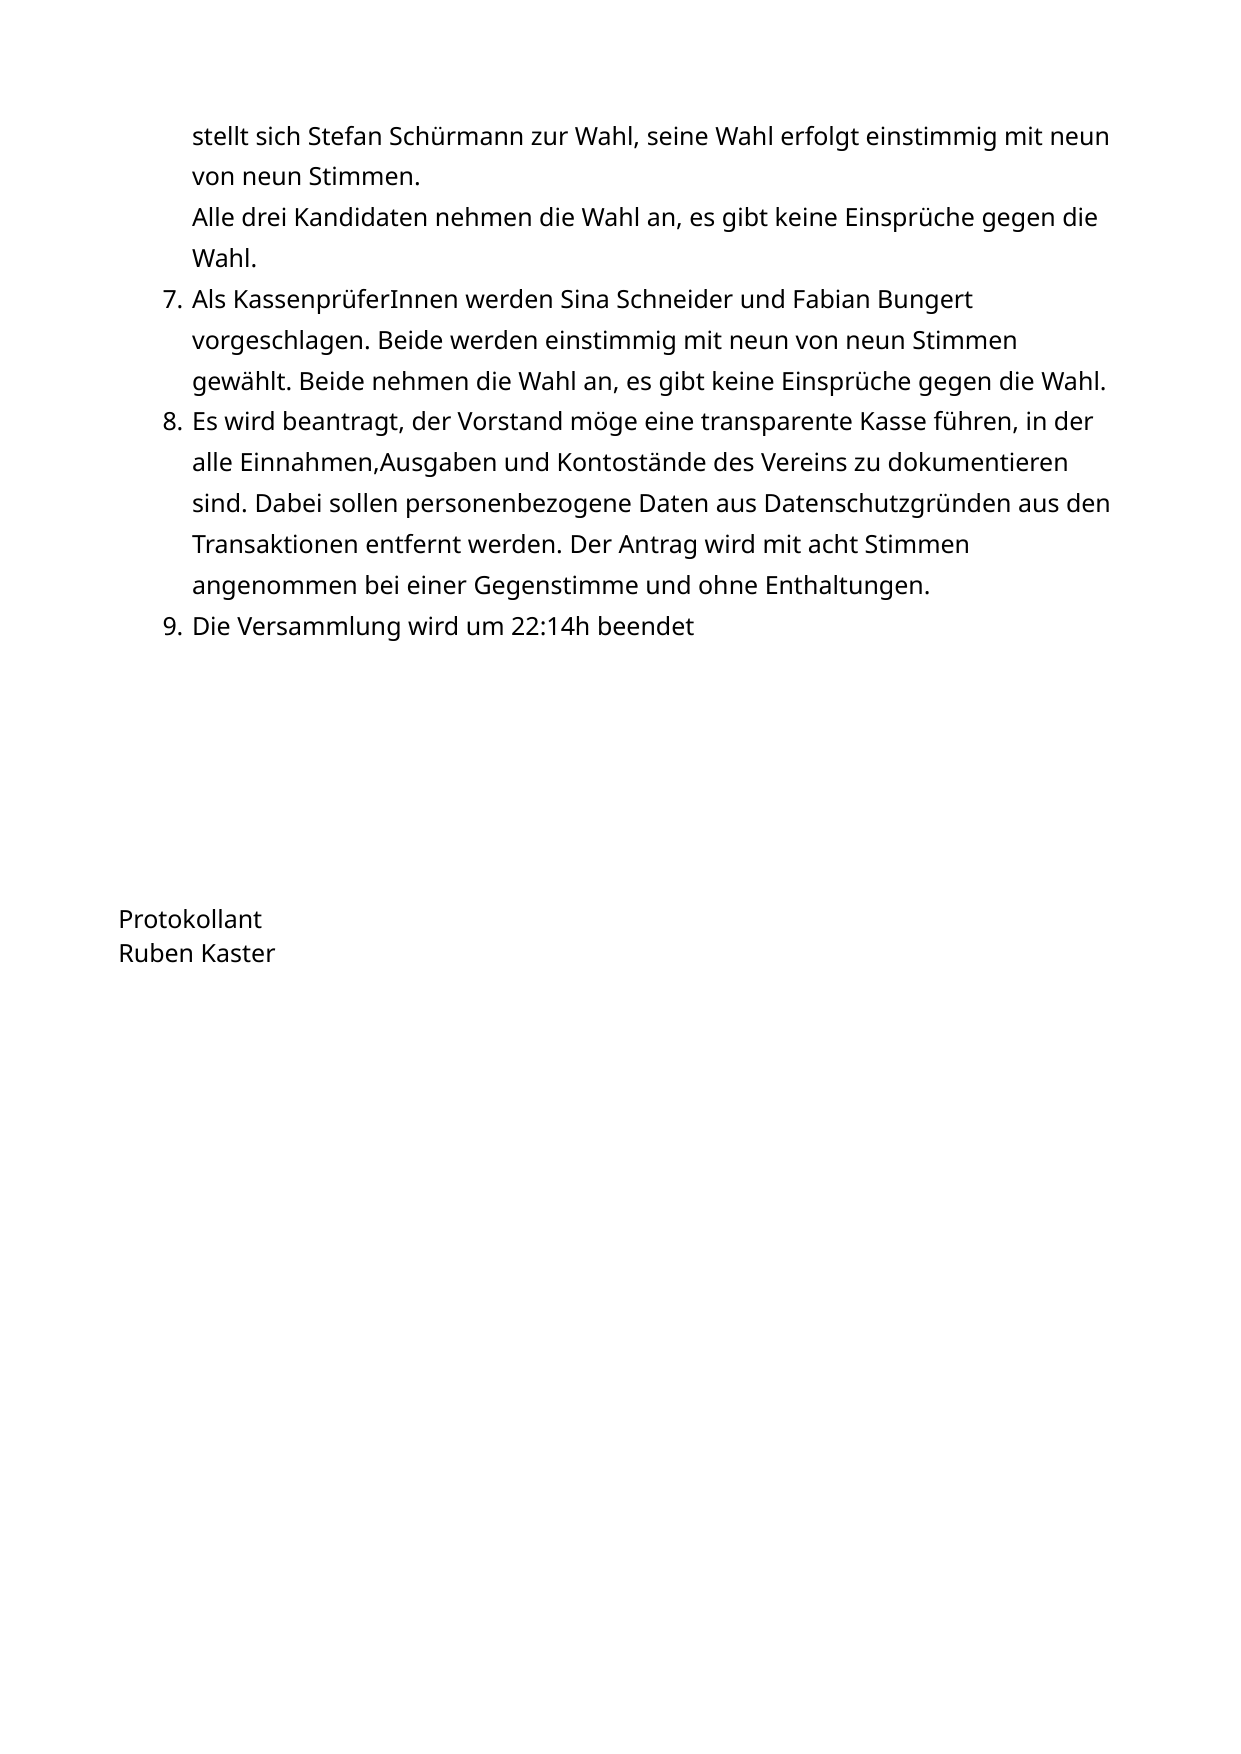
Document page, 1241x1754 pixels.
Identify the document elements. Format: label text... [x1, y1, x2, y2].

text Protokollant [118, 902, 1122, 936]
list Es wird beantragt, der Vorstand möge eine transparente Kasse führen, in der alle Einnahmen,Ausgaben und Kontostände des Vereins zu dokumentieren sind. Dabei sollen personenbezogene Daten aus Datenschutzgründen aus den Transaktionen entfernt werden. Der Antrag wird mit acht Stimmen angenommen bei einer Gegenstimme und ohne Enthaltungen. [162, 404, 1122, 601]
list stellt sich Stefan Schürmann zur Wahl, seine Wahl erfolgt einstimmig mit neun von neun Stimmen. Alle drei Kandidaten nehmen die Wahl an, es gibt keine Einsprüche gegen die Wahl. [162, 118, 1122, 275]
list Die Versammlung wird um 22:14h beendet [162, 608, 1122, 642]
text Ruben Kaster [118, 936, 1122, 970]
list Als KassenprüferInnen werden Sina Schneider und Fabian Bungert vorgeschlagen. Beide werden einstimmig mit neun von neun Stimmen gewählt. Beide nehmen die Wahl an, es gibt keine Einsprüche gegen die Wahl. [162, 281, 1122, 397]
